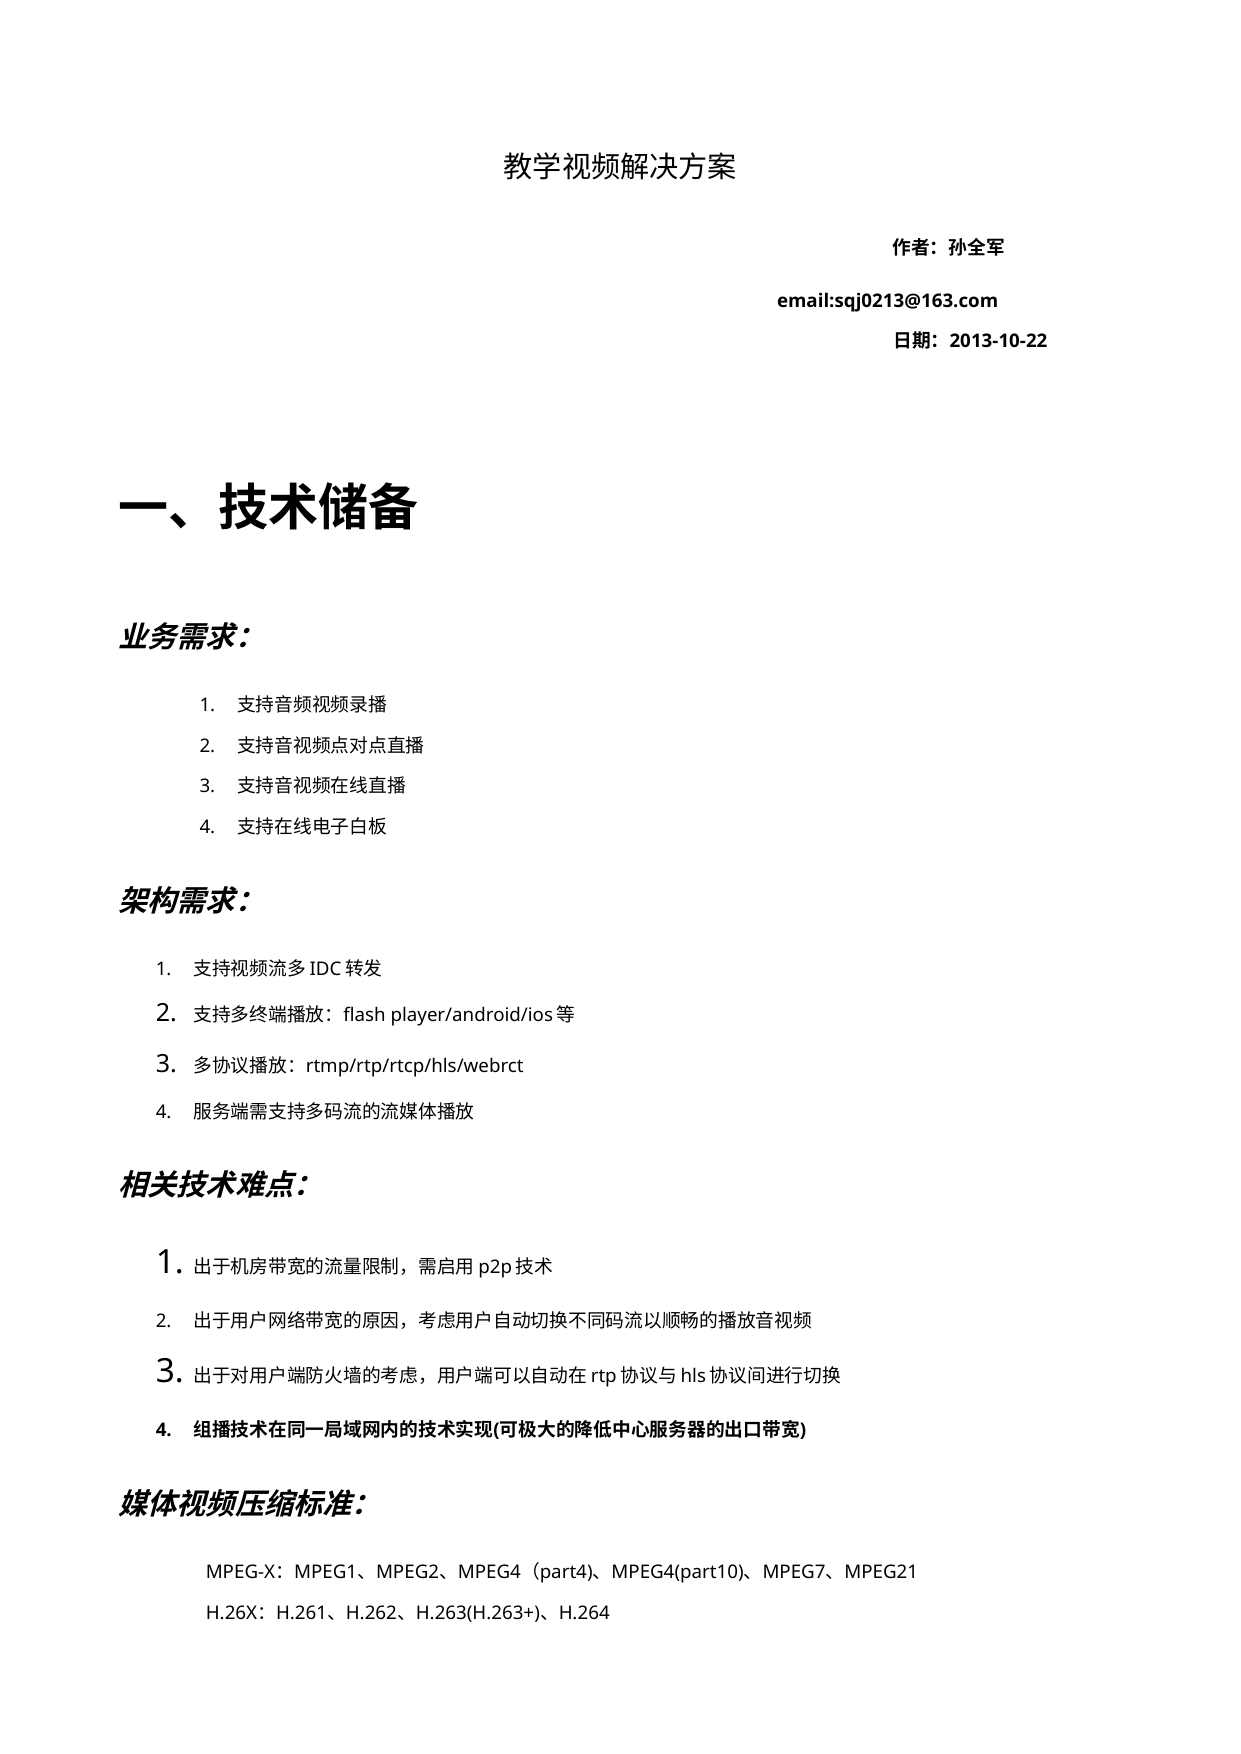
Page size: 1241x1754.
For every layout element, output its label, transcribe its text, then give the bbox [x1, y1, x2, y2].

list 多协议播放：rtmp/rtp/rtcp/hls/webrct [156, 1045, 1122, 1079]
list 支持在线电子白板 [199, 812, 1122, 839]
list 组播技术在同一局域网内的技术实现(可极大的降低中心服务器的出口带宽) [156, 1415, 1122, 1442]
text 作者：孙全军 [118, 219, 1122, 264]
text H.26X：H.261、H.262、H.263(H.263+)、H.264 [118, 1597, 1122, 1624]
text email:sqj0213@163.com [118, 287, 1122, 313]
subtitle 媒体视频压缩标准： [118, 1481, 1122, 1523]
text MPEG-X：MPEG1、MPEG2、MPEG4（part4)、MPEG4(part10)、MPEG7、MPEG21 [118, 1557, 1122, 1584]
list 出于用户网络带宽的原因，考虑用户自动切换不同码流以顺畅的播放音视频 [156, 1306, 1122, 1333]
text 日期：2013-10-22 [118, 325, 1122, 353]
subtitle 一、技术储备 [118, 468, 1122, 540]
list 支持音视频点对点直播 [199, 730, 1122, 757]
subtitle 教学视频解决方案 [118, 143, 1122, 185]
list 出于机房带宽的流量限制，需启用p2p技术 [156, 1238, 1122, 1283]
list 服务端需支持多码流的流媒体播放 [156, 1096, 1122, 1123]
subtitle 业务需求： [118, 614, 1122, 656]
subtitle 架构需求： [118, 877, 1122, 920]
list 出于对用户端防火墙的考虑，用户端可以自动在rtp协议与hls协议间进行切换 [156, 1347, 1122, 1392]
list 支持音频视频录播 [199, 689, 1122, 717]
list 支持多终端播放：flash player/android/ios等 [156, 994, 1122, 1028]
list 支持音视频在线直播 [199, 771, 1122, 798]
subtitle 相关技术难点： [118, 1162, 1122, 1204]
list 支持视频流多IDC转发 [156, 953, 1122, 981]
